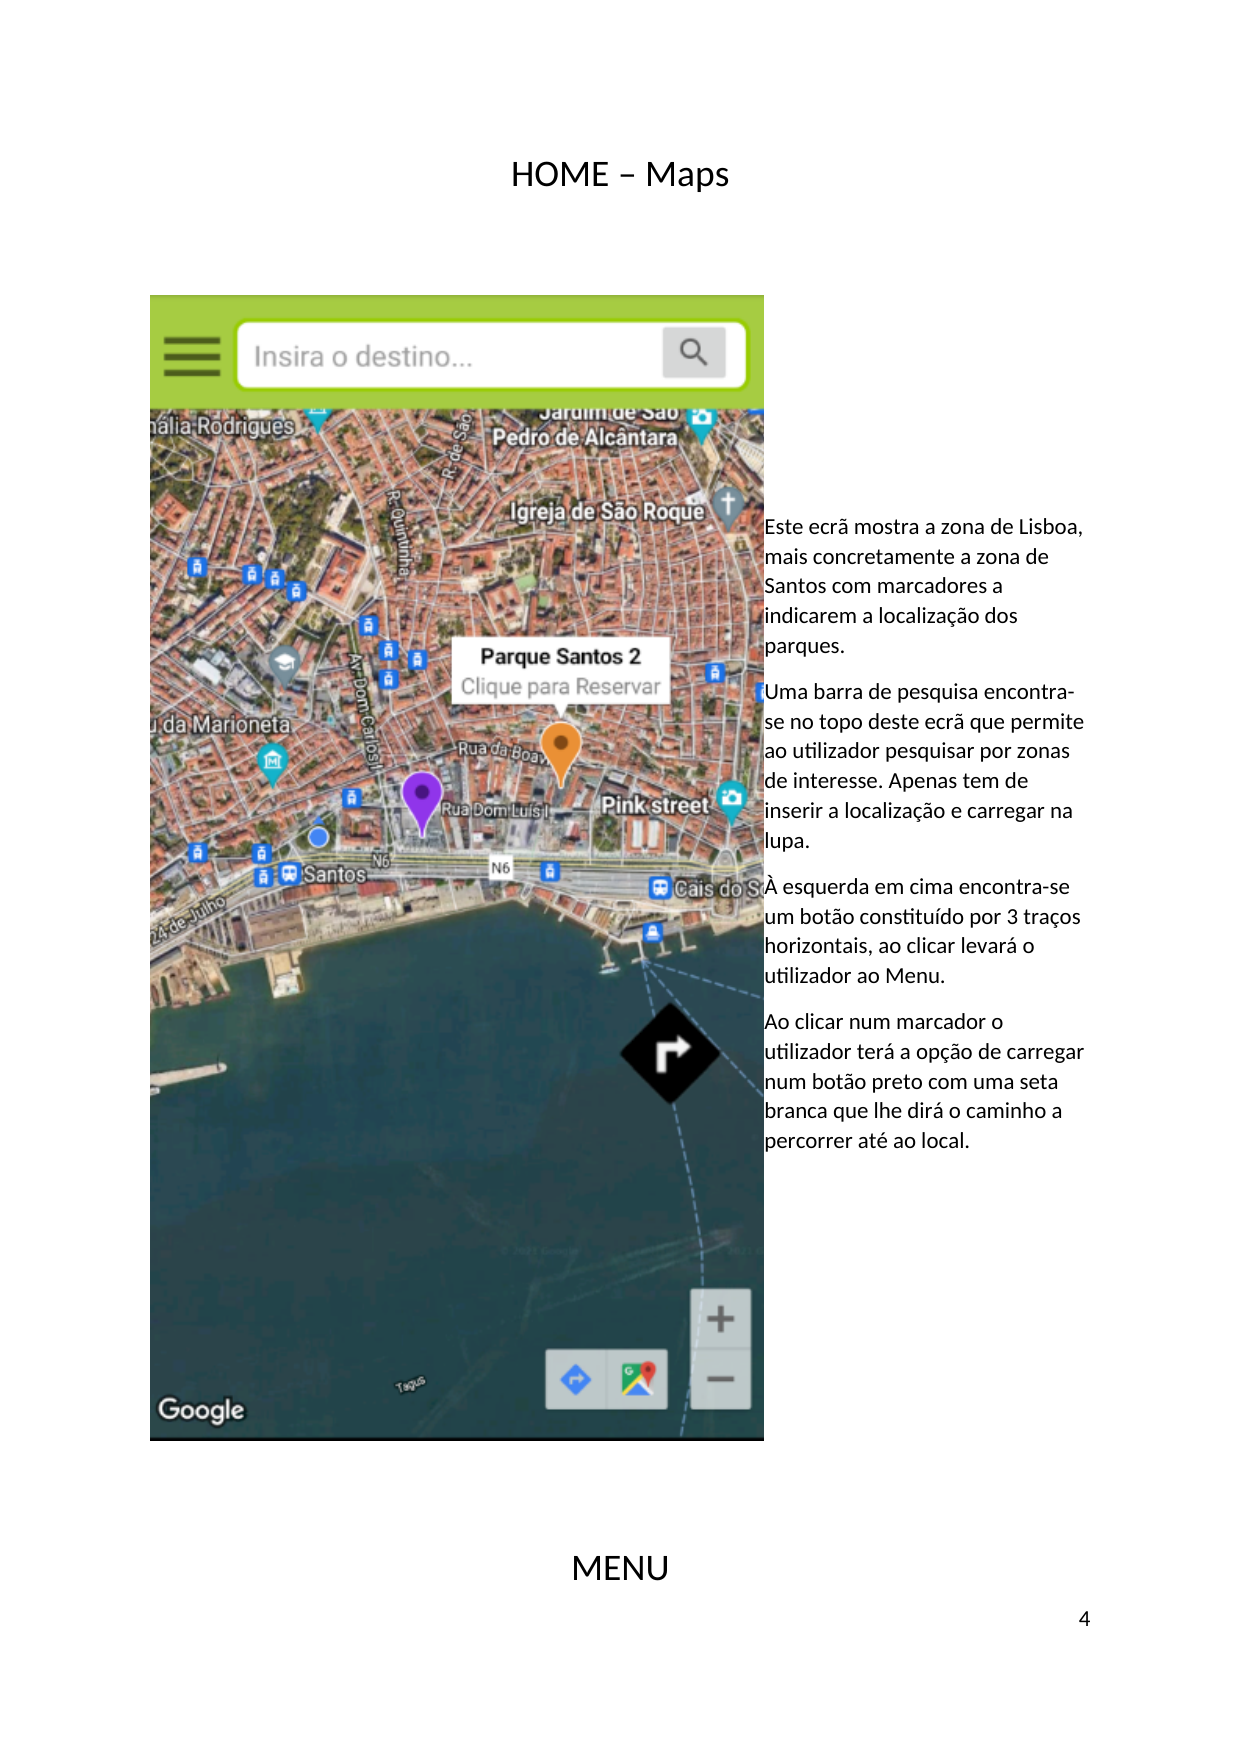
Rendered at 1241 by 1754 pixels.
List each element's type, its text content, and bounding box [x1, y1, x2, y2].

text MENU [150, 1543, 1090, 1589]
text À esquerda em cima encontra-se um botão constituído por 3 traços horizontais, ao clicar levará o utilizador ao Menu. [764, 872, 1090, 989]
text Este ecrã mostra a zona de Lisboa, mais concretamente a zona de Santos com marcadores a indicarem a localização dos parques. [764, 512, 1090, 659]
text Ao clicar num marcador o utilizador terá a opção de carregar num botão preto com uma seta branca que lhe dirá o caminho a percorrer até ao local. [764, 1007, 1090, 1154]
text Uma barra de pesquisa encontra-se no topo deste ecrã que permite ao utilizador pesquisar por zonas de interesse. Apenas tem de inserir a localização e carregar na lupa. [764, 677, 1090, 854]
text HOME – Maps [150, 150, 1090, 196]
